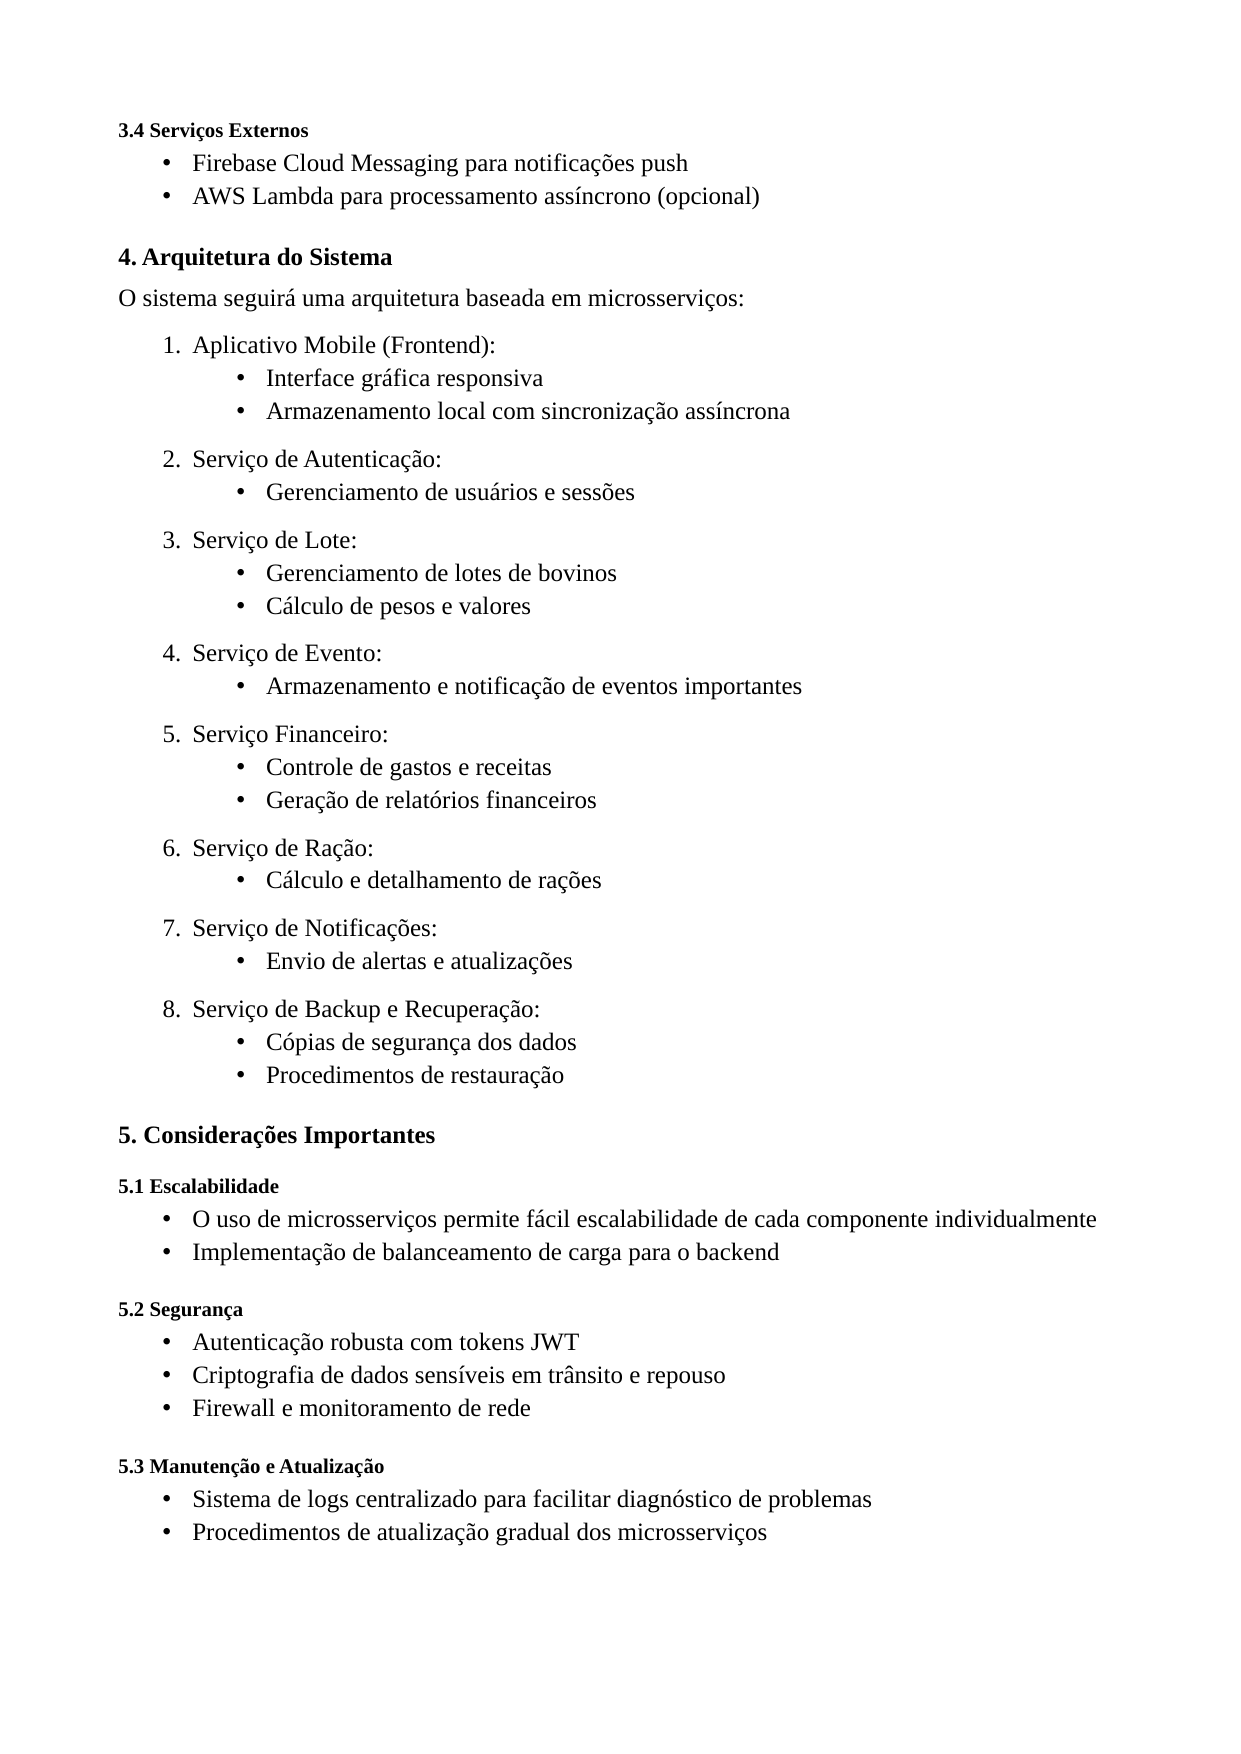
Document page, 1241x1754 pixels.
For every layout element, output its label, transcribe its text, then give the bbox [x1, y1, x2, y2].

list Firewall e monitoramento de rede [162, 1393, 1122, 1422]
list Cálculo e detalhamento de rações [236, 866, 1122, 894]
subtitle 5.2 Segurança [118, 1297, 1122, 1321]
list O uso de microsserviços permite fácil escalabilidade de cada componente individualmente [162, 1204, 1122, 1233]
list Cálculo de pesos e valores [236, 591, 1122, 619]
subtitle 5.1 Escalabilidade [118, 1174, 1122, 1198]
list Interface gráfica responsiva [236, 363, 1122, 392]
subtitle 5.3 Manutenção e Atualização [118, 1454, 1122, 1478]
list Cópias de segurança dos dados [236, 1027, 1122, 1056]
list Procedimentos de restauração [236, 1060, 1122, 1089]
list Implementação de balanceamento de carga para o backend [162, 1237, 1122, 1266]
list Serviço Financeiro: [162, 719, 1122, 748]
list Envio de alertas e atualizações [236, 946, 1122, 975]
list Gerenciamento de lotes de bovinos [236, 558, 1122, 586]
subtitle 3.4 Serviços Externos [118, 118, 1122, 142]
list Firebase Cloud Messaging para notificações push [162, 148, 1122, 177]
list Serviço de Lote: [162, 525, 1122, 553]
list Armazenamento local com sincronização assíncrona [236, 396, 1122, 425]
subtitle 5. Considerações Importantes [118, 1120, 1122, 1149]
list Serviço de Autenticação: [162, 444, 1122, 473]
list Autenticação robusta com tokens JWT [162, 1327, 1122, 1356]
list Criptografia de dados sensíveis em trânsito e repouso [162, 1361, 1122, 1389]
list Geração de relatórios financeiros [236, 785, 1122, 814]
list Gerenciamento de usuários e sessões [236, 477, 1122, 506]
list Serviço de Ração: [162, 833, 1122, 861]
text O sistema seguirá uma arquitetura baseada em microsserviços: [118, 283, 1122, 312]
list Serviço de Backup e Recuperação: [162, 994, 1122, 1023]
subtitle 4. Arquitetura do Sistema [118, 242, 1122, 270]
list Controle de gastos e receitas [236, 752, 1122, 781]
list Armazenamento e notificação de eventos importantes [236, 671, 1122, 700]
list Aplicativo Mobile (Frontend): [162, 330, 1122, 359]
list Serviço de Evento: [162, 638, 1122, 667]
list Procedimentos de atualização gradual dos microsserviços [162, 1517, 1122, 1546]
list Serviço de Notificações: [162, 913, 1122, 942]
list AWS Lambda para processamento assíncrono (opcional) [162, 181, 1122, 210]
list Sistema de logs centralizado para facilitar diagnóstico de problemas [162, 1484, 1122, 1513]
